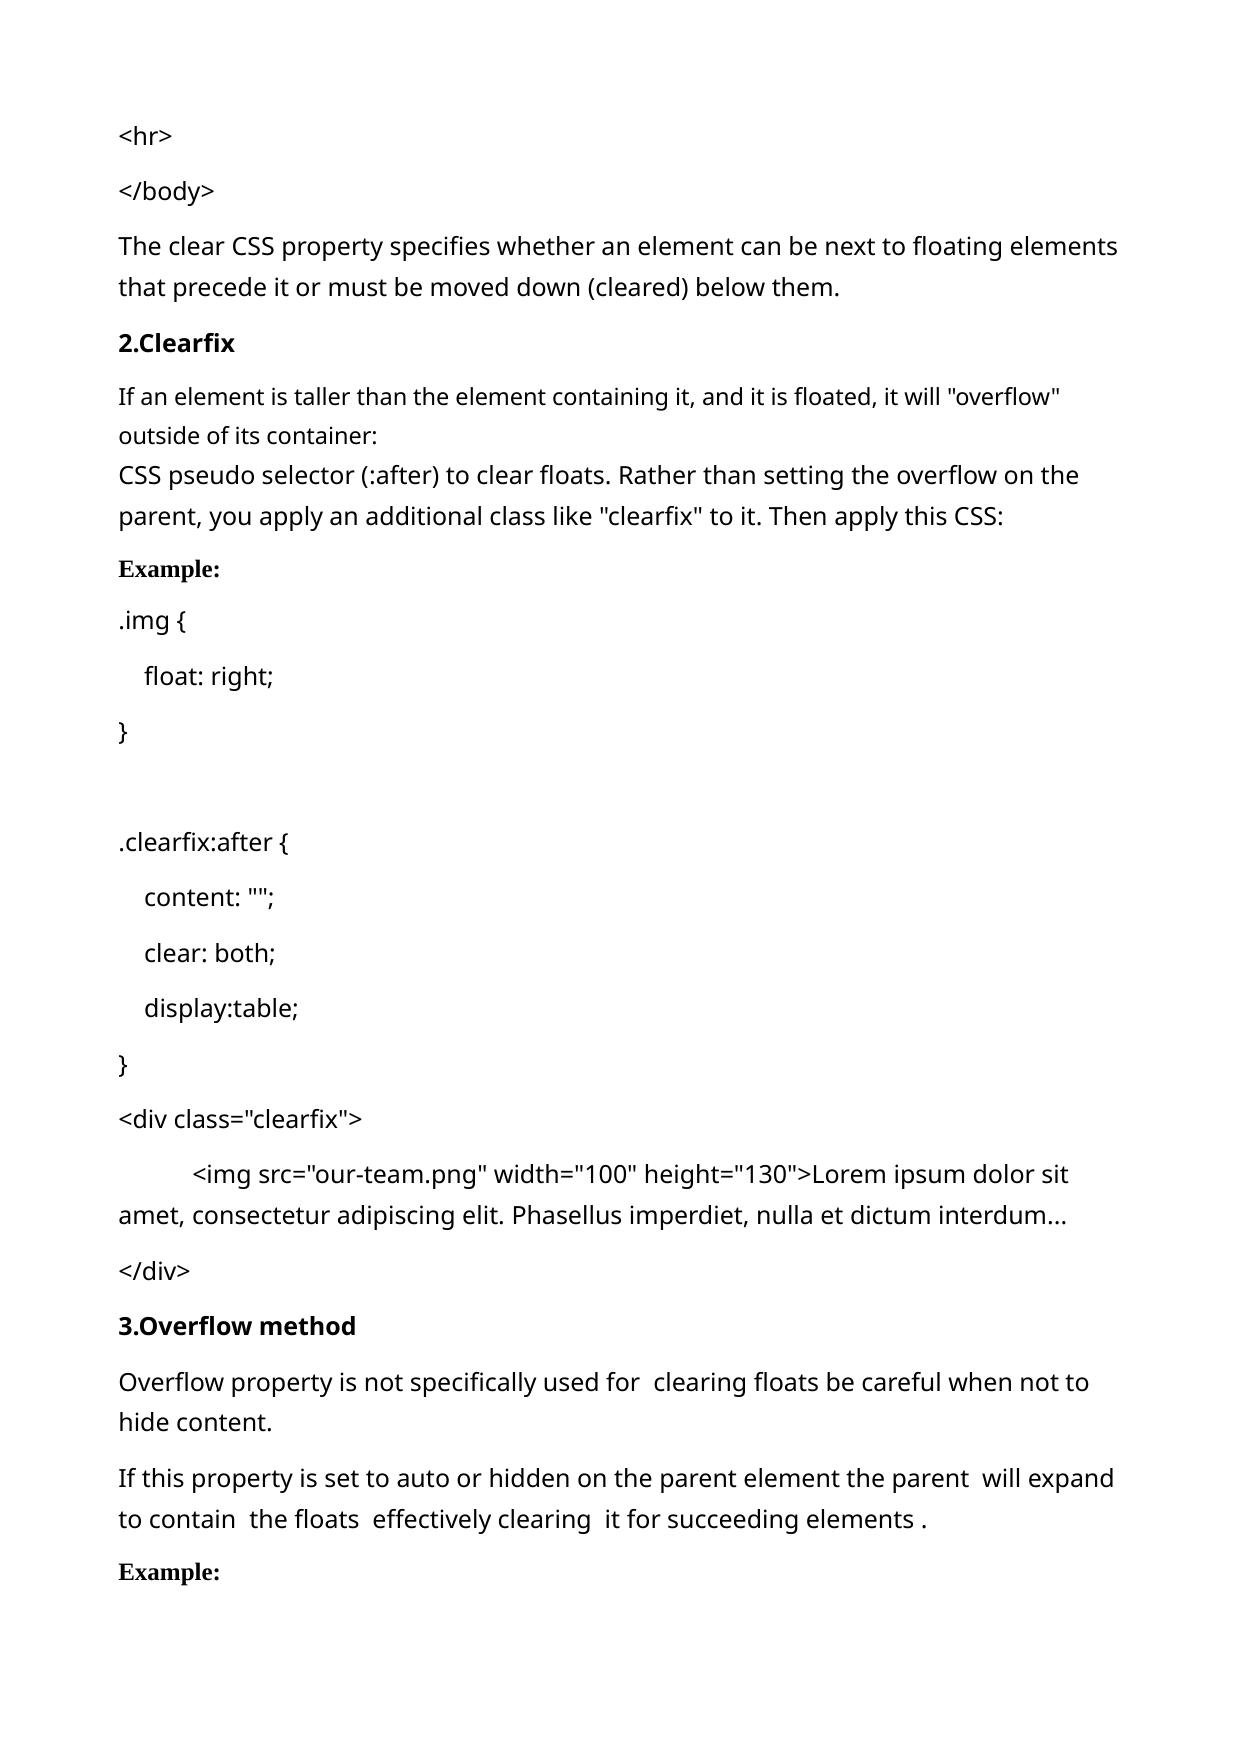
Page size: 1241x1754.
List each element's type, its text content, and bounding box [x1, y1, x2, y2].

text 2.Clearfix [118, 325, 1122, 359]
text </body> [118, 173, 1122, 208]
text <div class="clearfix"> [118, 1102, 1122, 1136]
text .clearfix:after { [118, 825, 1122, 859]
text } [118, 714, 1122, 748]
text Example: [118, 1557, 1122, 1586]
text <img src="our-team.png" width="100" height="130">Lorem ipsum dolor sit amet, consectetur adipiscing elit. Phasellus imperdiet, nulla et dictum interdum... [118, 1157, 1122, 1232]
text If this property is set to auto or hidden on the parent element the parent will expand to contain the floats effectively clearing it for succeeding elements . [118, 1461, 1122, 1535]
text content: ""; [118, 880, 1122, 914]
text float: right; [118, 658, 1122, 692]
text } [118, 1046, 1122, 1080]
text </div> [118, 1253, 1122, 1287]
text The clear CSS property specifies whether an element can be next to floating elements that precede it or must be moved down (cleared) below them. [118, 229, 1122, 304]
text display:table; [118, 991, 1122, 1025]
text <hr> [118, 118, 1122, 152]
text clear: both; [118, 936, 1122, 969]
text 3.Overflow method [118, 1309, 1122, 1343]
text .img { [118, 603, 1122, 637]
text If an element is taller than the element containing it, and it is floated, it will "overflow" outside of its container: CSS pseudo selector (:after) to clear floats. Rather than setting the overflow on the parent, you apply an additional class like "clearfix" to it. Then apply this CSS: [118, 381, 1122, 533]
text Overflow property is not specifically used for clearing floats be careful when not to hide content. [118, 1364, 1122, 1439]
text Example: [118, 554, 1122, 583]
